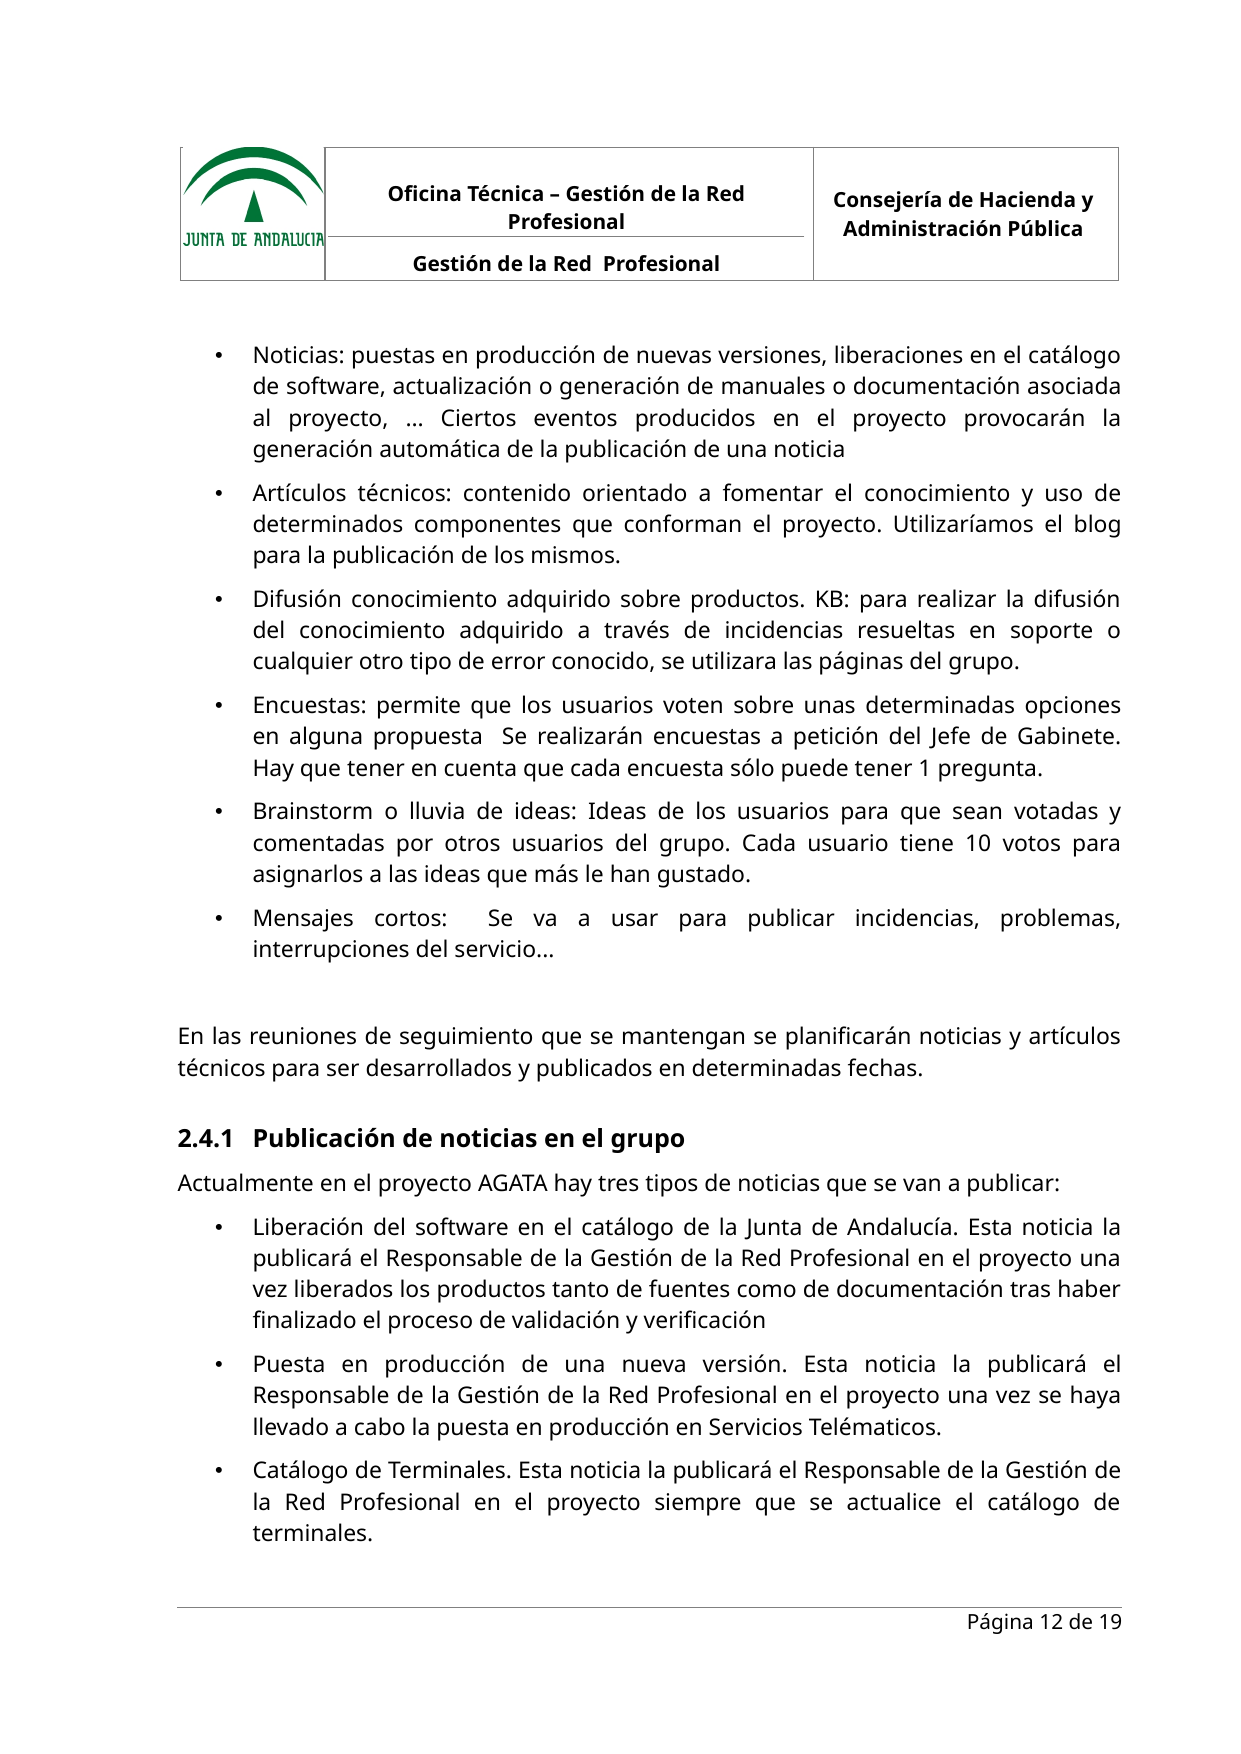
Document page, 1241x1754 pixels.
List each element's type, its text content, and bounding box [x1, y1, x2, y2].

subtitle Publicación de noticias en el grupo [177, 1120, 1122, 1154]
list Difusión conocimiento adquirido sobre productos. KB: para realizar la difusión del conocimiento adquirido a través de incidencias resueltas en soporte o cualquier otro tipo de error conocido, se utilizara las páginas del grupo. [215, 583, 1122, 676]
list Mensajes cortos: Se va a usar para publicar incidencias, problemas, interrupciones del servicio... [215, 901, 1122, 964]
list Noticias: puestas en producción de nuevas versiones, liberaciones en el catálogo de software, actualización o generación de manuales o documentación asociada al proyecto, … Ciertos eventos producidos en el proyecto provocarán la generación automática de la publicación de una noticia [215, 339, 1122, 464]
picture [183, 147, 324, 246]
list Artículos técnicos: contenido orientado a fomentar el conocimiento y uso de determinados componentes que conforman el proyecto. Utilizaríamos el blog para la publicación de los mismos. [215, 476, 1122, 570]
text Actualmente en el proyecto AGATA hay tres tipos de noticias que se van a publicar: [177, 1167, 1122, 1198]
text En las reuniones de seguimiento que se mantengan se planificarán noticias y artículos técnicos para ser desarrollados y publicados en determinadas fechas. [177, 1020, 1122, 1083]
list Brainstorm o lluvia de ideas: Ideas de los usuarios para que sean votadas y comentadas por otros usuarios del grupo. Cada usuario tiene 10 votos para asignarlos a las ideas que más le han gustado. [215, 795, 1122, 889]
list Catálogo de Terminales. Esta noticia la publicará el Responsable de la Gestión de la Red Profesional en el proyecto siempre que se actualice el catálogo de terminales. [215, 1454, 1122, 1548]
list Liberación del software en el catálogo de la Junta de Andalucía. Esta noticia la publicará el Responsable de la Gestión de la Red Profesional en el proyecto una vez liberados los productos tanto de fuentes como de documentación tras haber finalizado el proceso de validación y verificación [215, 1211, 1122, 1336]
list Encuestas: permite que los usuarios voten sobre unas determinadas opciones en alguna propuesta Se realizarán encuestas a petición del Jefe de Gabinete. Hay que tener en cuenta que cada encuesta sólo puede tener 1 pregunta. [215, 689, 1122, 783]
list Puesta en producción de una nueva versión. Esta noticia la publicará el Responsable de la Gestión de la Red Profesional en el proyecto una vez se haya llevado a cabo la puesta en producción en Servicios Telématicos. [215, 1348, 1122, 1442]
